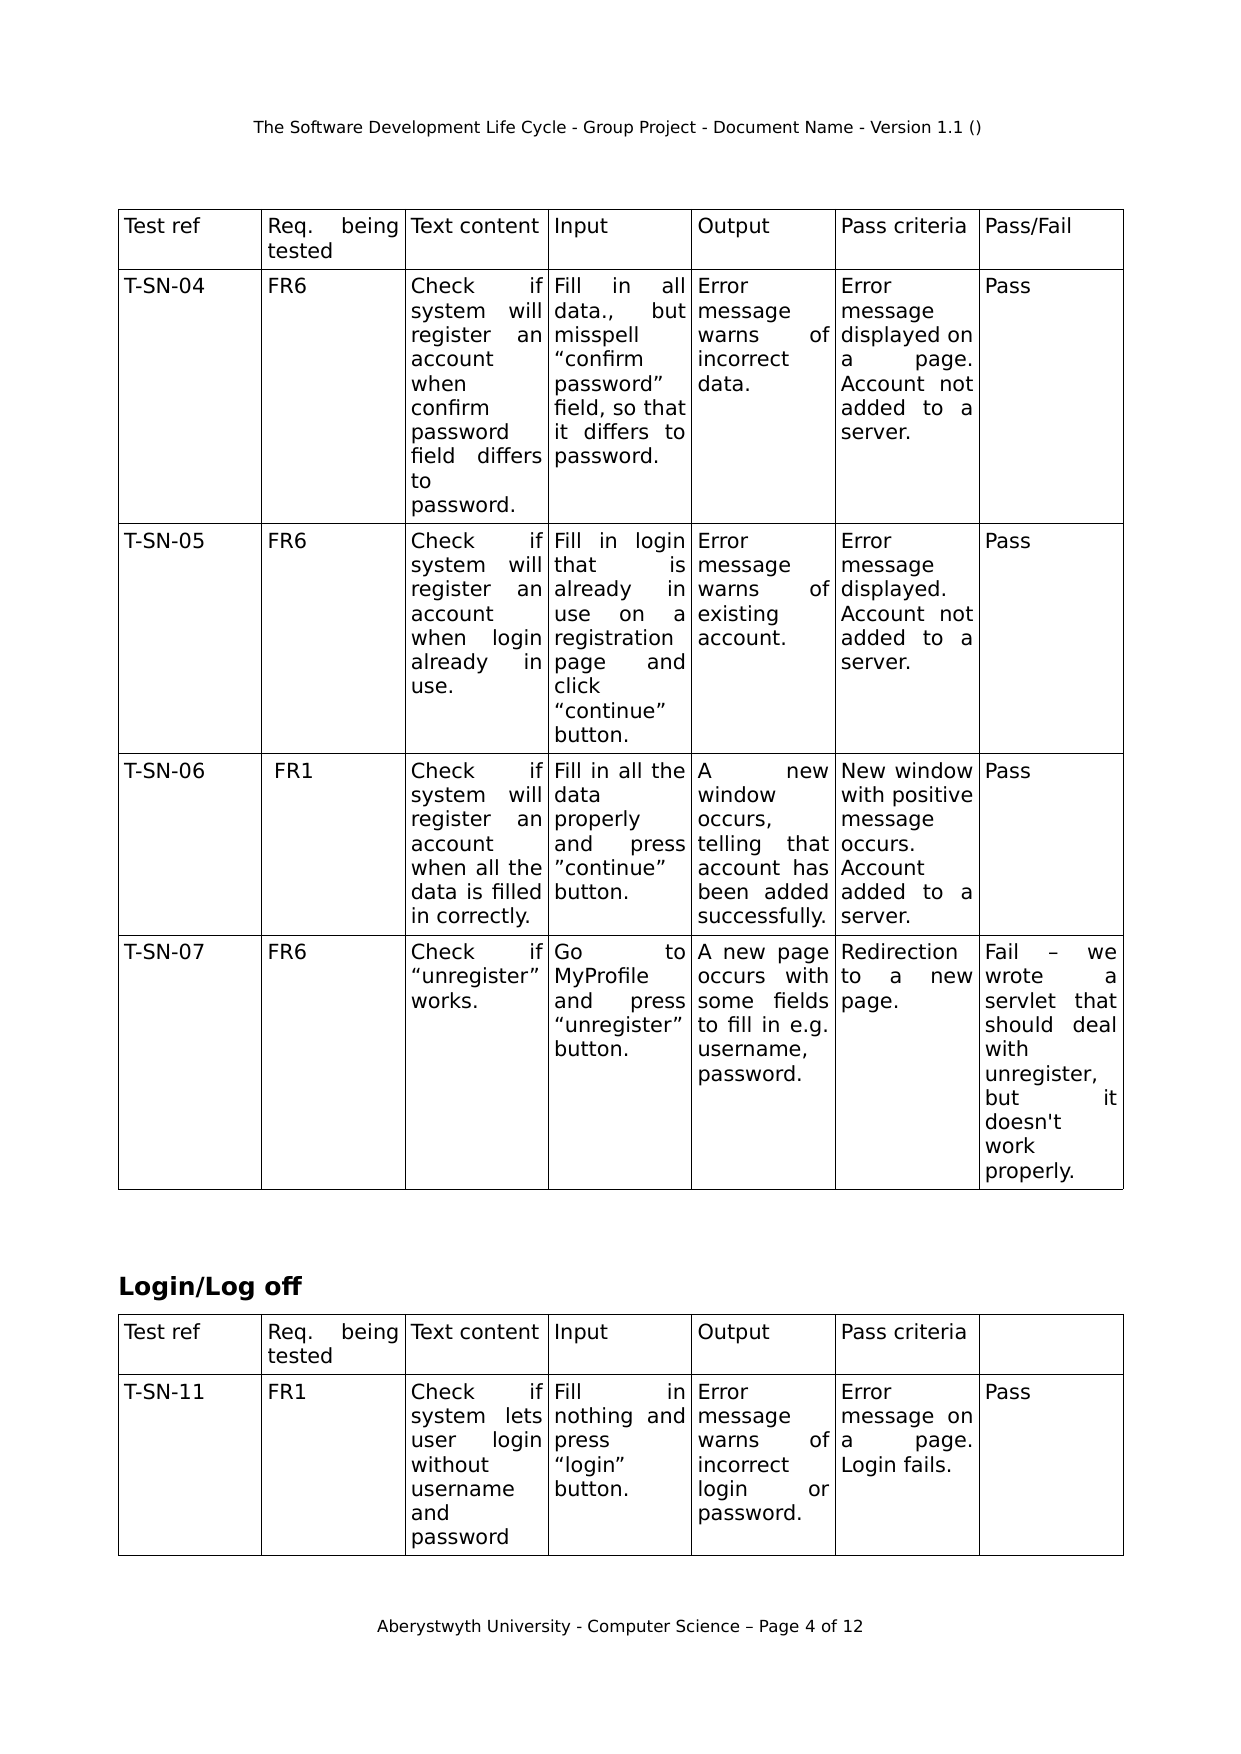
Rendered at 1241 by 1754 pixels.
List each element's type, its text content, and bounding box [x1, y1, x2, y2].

table_cell T-SN-05 [119, 524, 261, 753]
table_header Text content [406, 210, 548, 269]
table_header Output [692, 210, 835, 269]
table_cell Pass [980, 524, 1123, 753]
table_header Pass criteria [836, 1315, 979, 1374]
table_cell Error message displayed. Account not added to a server. [836, 524, 979, 753]
table_header [980, 1315, 1123, 1374]
table_cell Check if system will register an account when all the data is filled in correctly. [406, 754, 548, 934]
table_cell T-SN-04 [119, 270, 261, 523]
table_cell Go to MyProfile and press “unregister” button. [549, 936, 691, 1189]
table_cell Redirection to a new page. [836, 936, 979, 1189]
table_cell T-SN-07 [119, 936, 261, 1189]
table_cell Check if “unregister” works. [406, 936, 548, 1189]
text Login/Log off [118, 1272, 1122, 1301]
table_header Text content [406, 1315, 548, 1374]
table_cell A new window occurs, telling that account has been added successfully. [692, 754, 835, 934]
table_cell Error message warns of incorrect data. [692, 270, 835, 523]
table_cell Pass [980, 754, 1123, 934]
table_cell Fill in all the data properly and press ”continue” button. [549, 754, 691, 934]
table_header Pass/Fail [980, 210, 1123, 269]
table_cell Fill in all data., but misspell “confirm password” field, so that it differs to password. [549, 270, 691, 523]
table_cell T-SN-06 [119, 754, 261, 934]
table_header Test ref [119, 1315, 261, 1374]
table_cell Pass [980, 1375, 1123, 1555]
table_cell Error message warns of incorrect login or password. [692, 1375, 835, 1555]
table_header Output [692, 1315, 835, 1374]
table_cell Fail – we wrote a servlet that should deal with unregister, but it doesn't work properly. [980, 936, 1123, 1189]
table_cell A new page occurs with some fields to fill in e.g. username, password. [692, 936, 835, 1189]
table_cell Pass [980, 270, 1123, 523]
table_header Pass criteria [836, 210, 979, 269]
table_cell FR6 [262, 270, 405, 523]
table_cell Check if system will register an account when login already in use. [406, 524, 548, 753]
table_cell FR6 [262, 936, 405, 1189]
table_header Input [549, 210, 691, 269]
table_header Input [549, 1315, 691, 1374]
table_header Test ref [119, 210, 261, 269]
table_cell New window with positive message occurs. Account added to a server. [836, 754, 979, 934]
table_header Req. being tested [262, 1315, 405, 1374]
table_cell Check if system lets user login without username and password [406, 1375, 548, 1555]
table_cell Error message warns of existing account. [692, 524, 835, 753]
table_cell Check if system will register an account when confirm password field differs to password. [406, 270, 548, 523]
table_cell T-SN-11 [119, 1375, 261, 1555]
table_cell Error message on a page. Login fails. [836, 1375, 979, 1555]
table_cell FR1 [262, 754, 405, 934]
table_header Req. being tested [262, 210, 405, 269]
table_cell FR1 [262, 1375, 405, 1555]
table_cell Error message displayed on a page. Account not added to a server. [836, 270, 979, 523]
table_cell Fill in nothing and press “login” button. [549, 1375, 691, 1555]
table_cell FR6 [262, 524, 405, 753]
table_cell Fill in login that is already in use on a registration page and click “continue” button. [549, 524, 691, 753]
